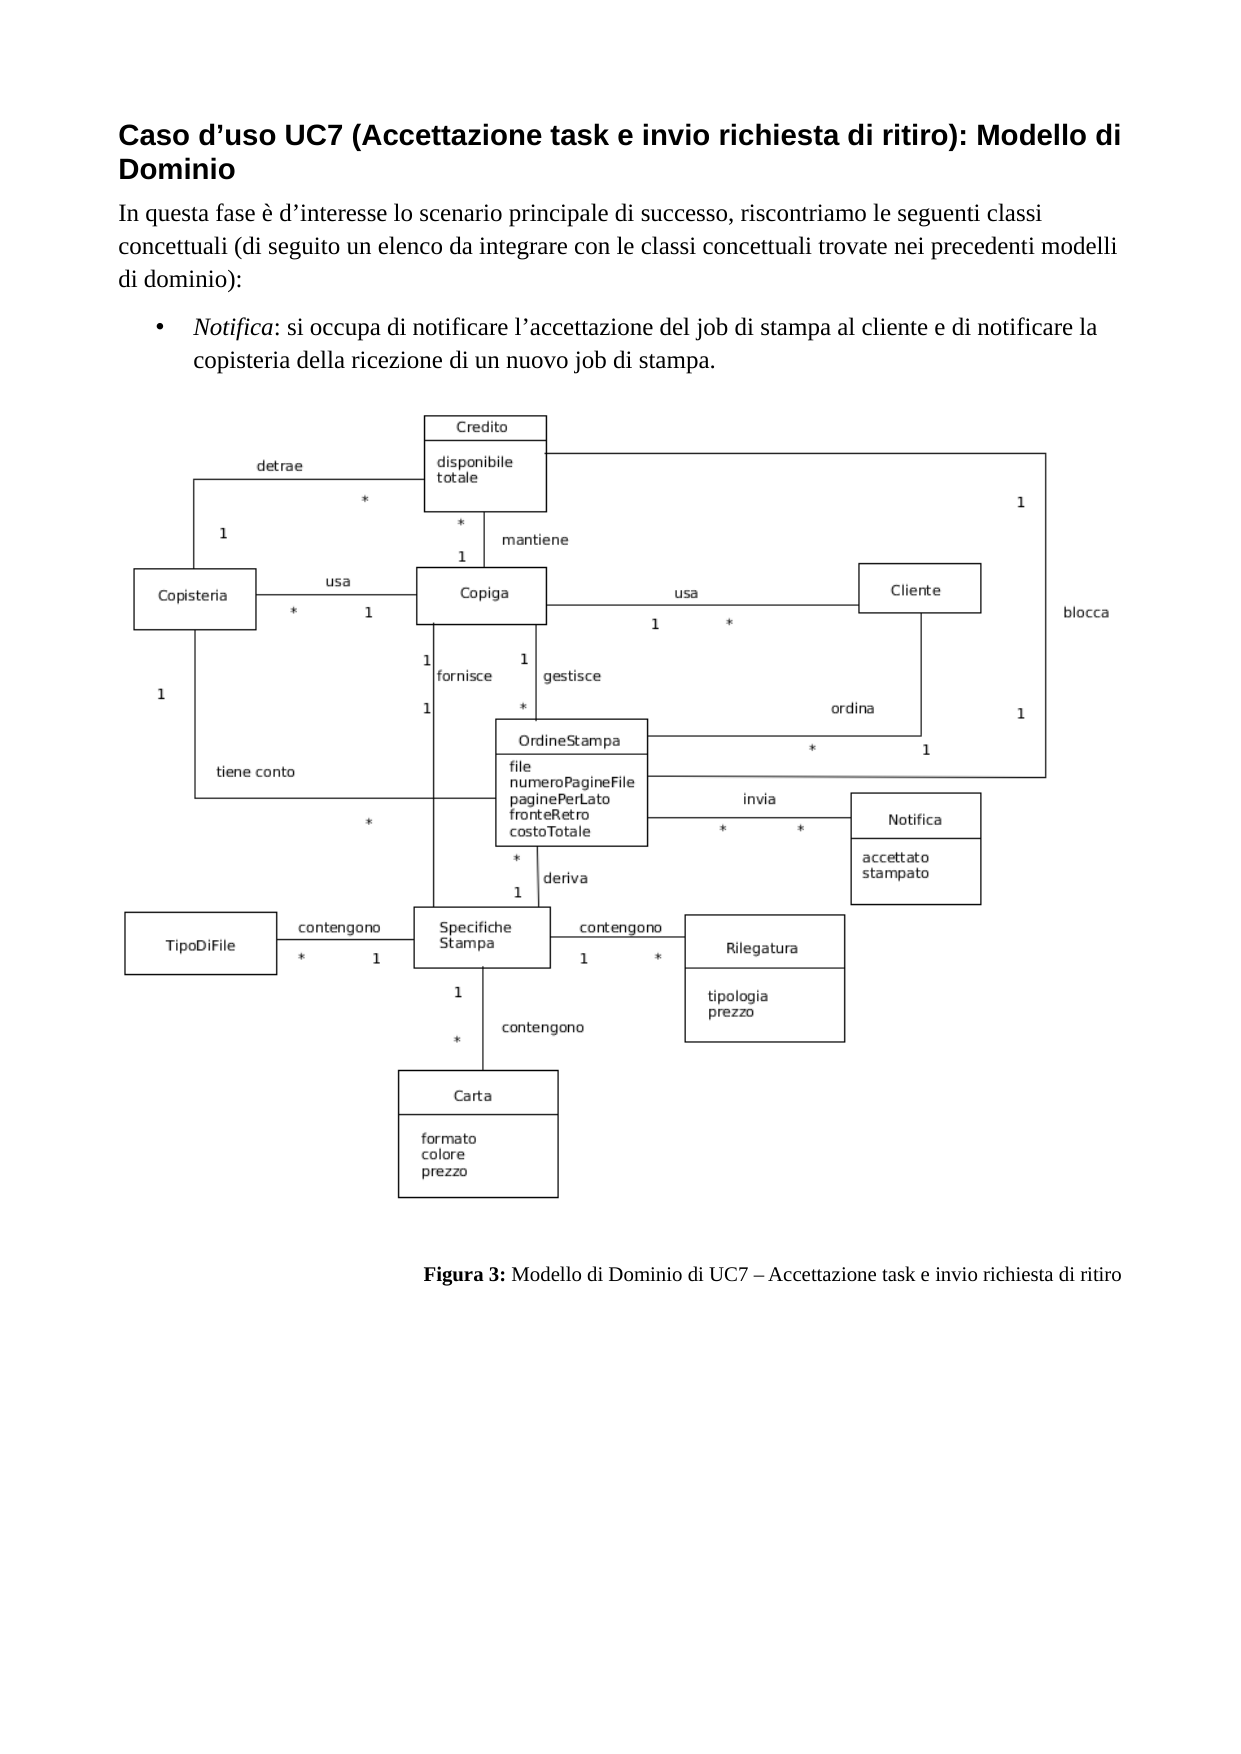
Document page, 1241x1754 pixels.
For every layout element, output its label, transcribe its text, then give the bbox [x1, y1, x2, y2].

subtitle Caso d’uso UC7 (Accettazione task e invio richiesta di ritiro): Modello di Dominio [118, 118, 1122, 186]
list Notifica: si occupa di notificare l’accettazione del job di stampa al cliente e di notificare la copisteria della ricezione di un nuovo job di stampa. [156, 312, 1122, 373]
picture [118, 392, 1123, 1210]
text Figura 3: Modello di Dominio di UC7 – Accettazione task e invio richiesta di ritiro [118, 1262, 1122, 1286]
text In questa fase è d’interesse lo scenario principale di successo, riscontriamo le seguenti classi concettuali (di seguito un elenco da integrare con le classi concettuali trovate nei precedenti modelli di dominio): [118, 198, 1122, 293]
